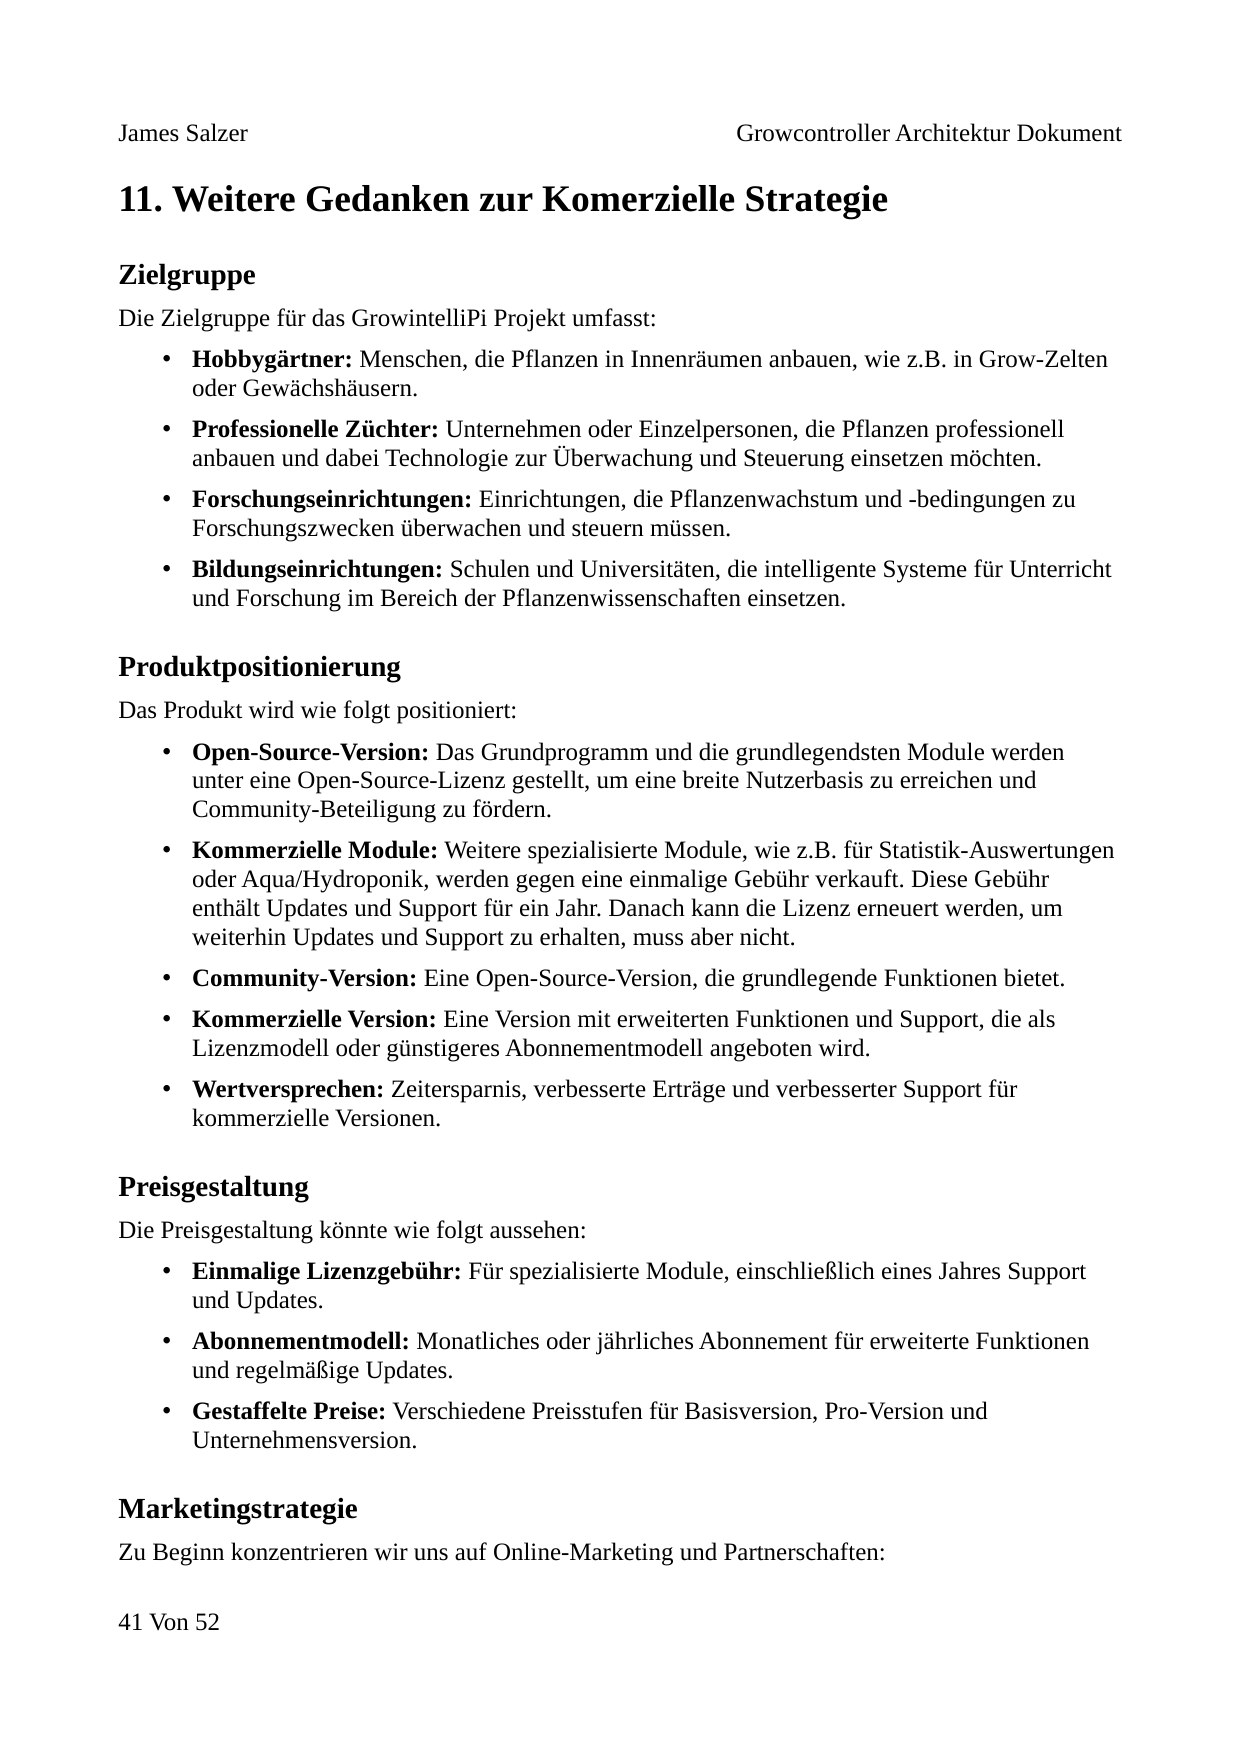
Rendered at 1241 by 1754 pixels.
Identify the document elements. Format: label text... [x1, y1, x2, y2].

text Das Produkt wird wie folgt positioniert: [118, 695, 1122, 724]
text Die Zielgruppe für das GrowintelliPi Projekt umfasst: [118, 303, 1122, 332]
subtitle 11. Weitere Gedanken zur Komerzielle Strategie [118, 176, 1122, 219]
text Zu Beginn konzentrieren wir uns auf Online-Marketing und Partnerschaften: [118, 1537, 1122, 1566]
list Hobbygärtner: Menschen, die Pflanzen in Innenräumen anbauen, wie z.B. in Grow-Zelten oder Gewächshäusern. [162, 344, 1122, 402]
list Kommerzielle Version: Eine Version mit erweiterten Funktionen und Support, die als Lizenzmodell oder günstigeres Abonnementmodell angeboten wird. [162, 1004, 1122, 1062]
list Professionelle Züchter: Unternehmen oder Einzelpersonen, die Pflanzen professionell anbauen und dabei Technologie zur Überwachung und Steuerung einsetzen möchten. [162, 414, 1122, 472]
list Einmalige Lizenzgebühr: Für spezialisierte Module, einschließlich eines Jahres Support und Updates. [162, 1256, 1122, 1314]
list Community-Version: Eine Open-Source-Version, die grundlegende Funktionen bietet. [162, 963, 1122, 992]
list Open-Source-Version: Das Grundprogramm und die grundlegendsten Module werden unter eine Open-Source-Lizenz gestellt, um eine breite Nutzerbasis zu erreichen und Community-Beteiligung zu fördern. [162, 737, 1122, 823]
subtitle Marketingstrategie [118, 1491, 1122, 1525]
list Wertversprechen: Zeitersparnis, verbesserte Erträge und verbesserter Support für kommerzielle Versionen. [162, 1074, 1122, 1132]
list Abonnementmodell: Monatliches oder jährliches Abonnement für erweiterte Funktionen und regelmäßige Updates. [162, 1326, 1122, 1384]
subtitle Produktpositionierung [118, 649, 1122, 683]
list Gestaffelte Preise: Verschiedene Preisstufen für Basisversion, Pro-Version und Unternehmensversion. [162, 1396, 1122, 1454]
subtitle Preisgestaltung [118, 1169, 1122, 1203]
list Kommerzielle Module: Weitere spezialisierte Module, wie z.B. für Statistik-Auswertungen oder Aqua/Hydroponik, werden gegen eine einmalige Gebühr verkauft. Diese Gebühr enthält Updates und Support für ein Jahr. Danach kann die Lizenz erneuert werden, um weiterhin Updates und Support zu erhalten, muss aber nicht. [162, 835, 1122, 950]
text Die Preisgestaltung könnte wie folgt aussehen: [118, 1215, 1122, 1244]
list Bildungseinrichtungen: Schulen und Universitäten, die intelligente Systeme für Unterricht und Forschung im Bereich der Pflanzenwissenschaften einsetzen. [162, 554, 1122, 612]
subtitle Zielgruppe [118, 257, 1122, 291]
list Forschungseinrichtungen: Einrichtungen, die Pflanzenwachstum und -bedingungen zu Forschungszwecken überwachen und steuern müssen. [162, 484, 1122, 542]
